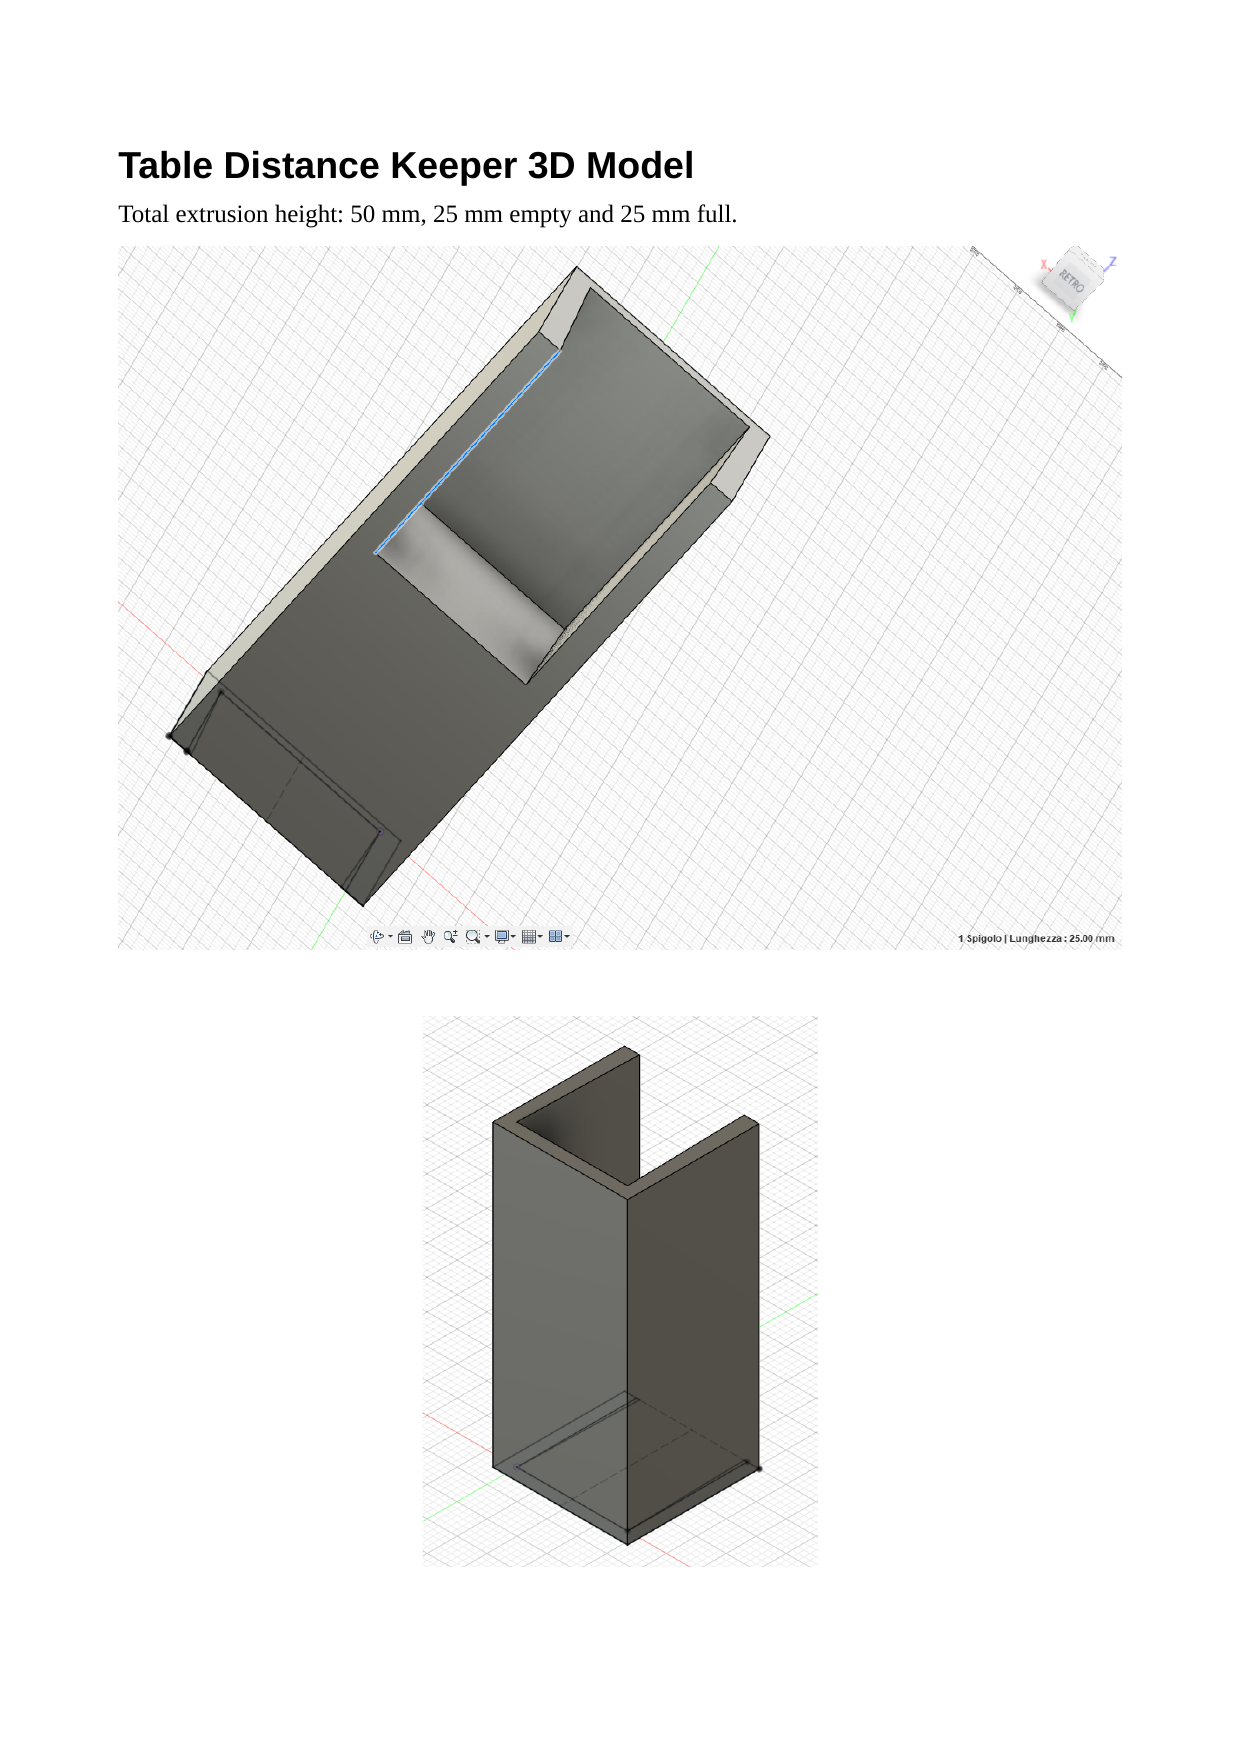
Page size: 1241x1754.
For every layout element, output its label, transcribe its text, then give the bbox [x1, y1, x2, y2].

subtitle Table Distance Keeper 3D Model [118, 143, 1122, 186]
picture [118, 246, 1123, 950]
picture [422, 1016, 818, 1567]
text Total extrusion height: 50 mm, 25 mm empty and 25 mm full. [118, 199, 1122, 227]
